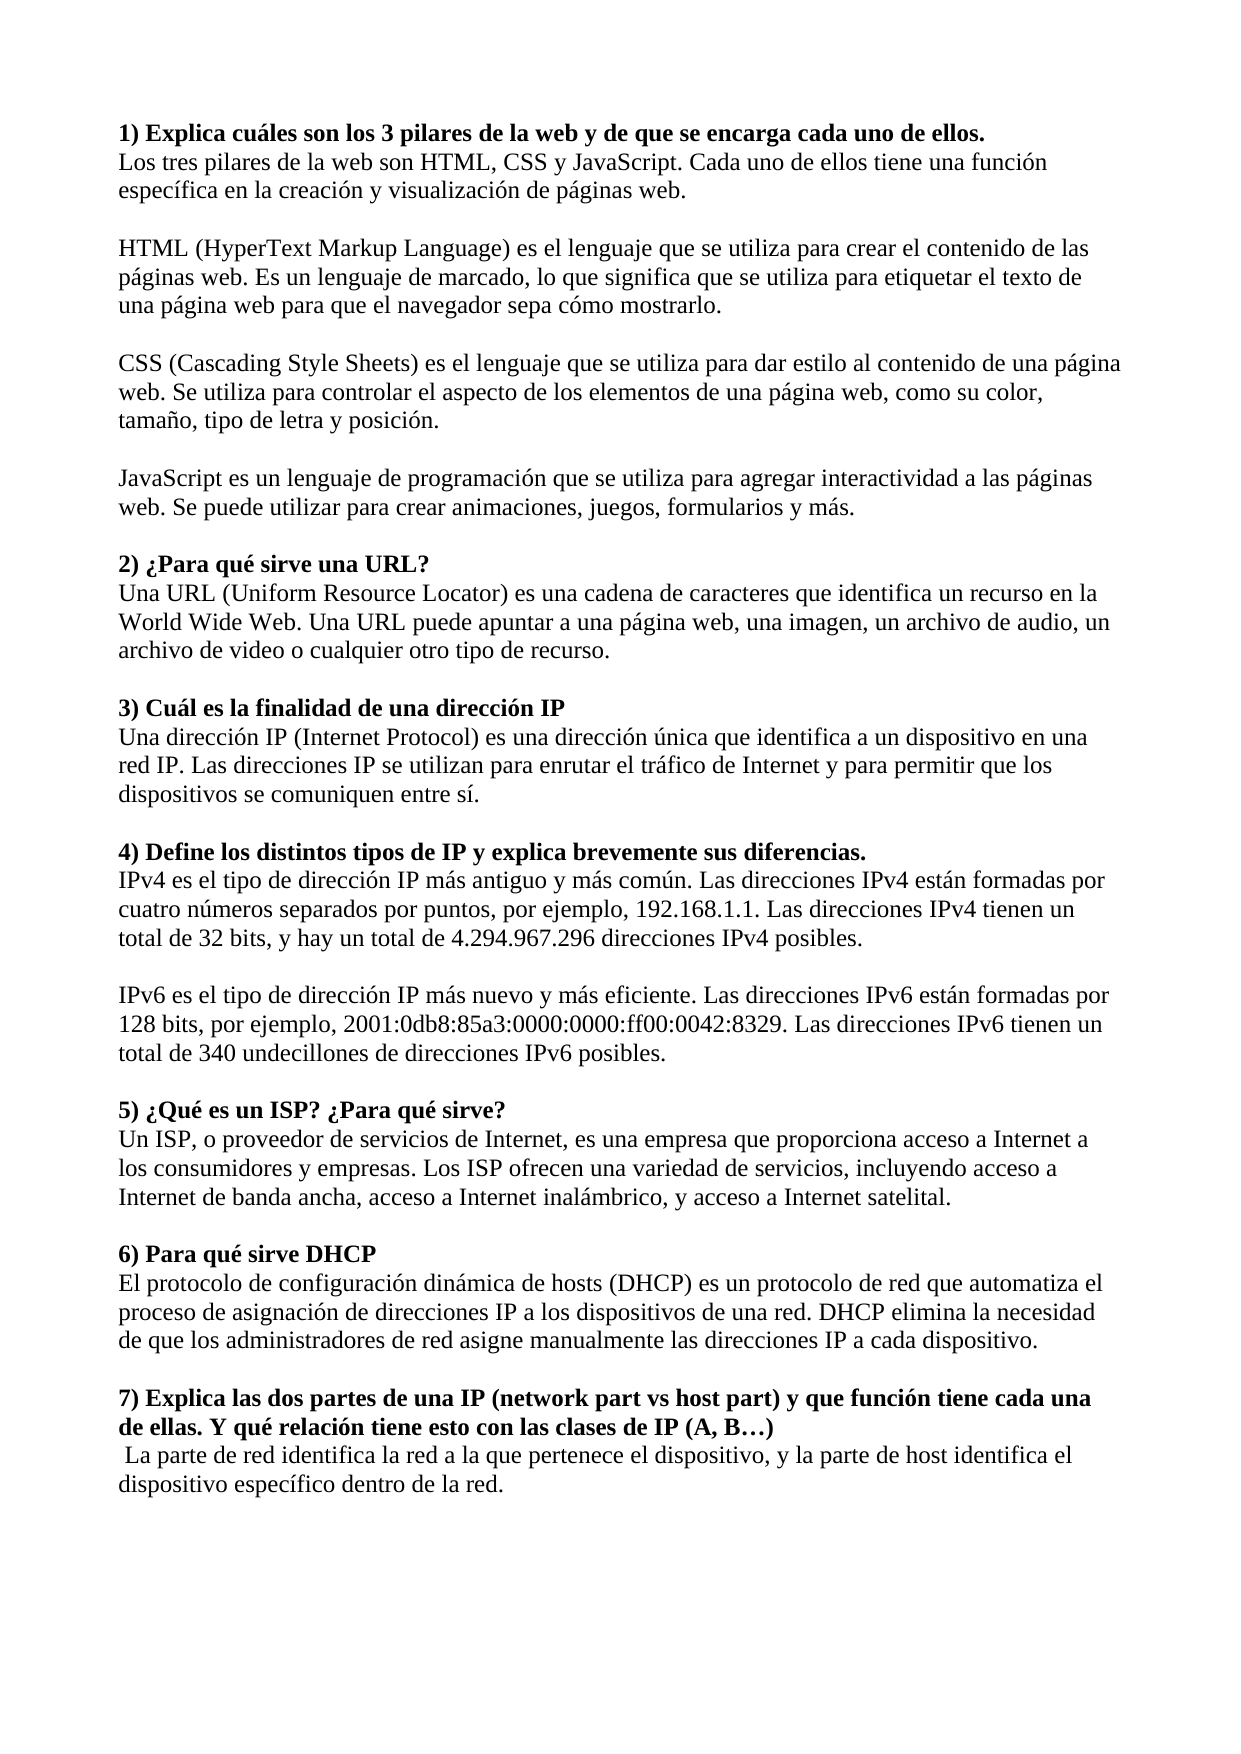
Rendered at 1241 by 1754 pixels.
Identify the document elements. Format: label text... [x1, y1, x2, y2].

text 3) Cuál es la finalidad de una dirección IP [118, 693, 1122, 722]
text IPv6 es el tipo de dirección IP más nuevo y más eficiente. Las direcciones IPv6 están formadas por 128 bits, por ejemplo, 2001:0db8:85a3:0000:0000:ff00:0042:8329. Las direcciones IPv6 tienen un total de 340 undecillones de direcciones IPv6 posibles. [118, 981, 1122, 1067]
text Una URL (Uniform Resource Locator) es una cadena de caracteres que identifica un recurso en la World Wide Web. Una URL puede apuntar a una página web, una imagen, un archivo de audio, un archivo de video o cualquier otro tipo de recurso. [118, 578, 1122, 664]
text HTML (HyperText Markup Language) es el lenguaje que se utiliza para crear el contenido de las páginas web. Es un lenguaje de marcado, lo que significa que se utiliza para etiquetar el texto de una página web para que el navegador sepa cómo mostrarlo. [118, 233, 1122, 319]
text Los tres pilares de la web son HTML, CSS y JavaScript. Cada uno de ellos tiene una función específica en la creación y visualización de páginas web. [118, 147, 1122, 204]
text 5) ¿Qué es un ISP? ¿Para qué sirve? [118, 1096, 1122, 1124]
text 4) Define los distintos tipos de IP y explica brevemente sus diferencias. [118, 837, 1122, 866]
text La parte de red identifica la red a la que pertenece el dispositivo, y la parte de host identifica el dispositivo específico dentro de la red. [118, 1441, 1122, 1498]
text 1) Explica cuáles son los 3 pilares de la web y de que se encarga cada uno de ellos. [118, 118, 1122, 147]
text Una dirección IP (Internet Protocol) es una dirección única que identifica a un dispositivo en una red IP. Las direcciones IP se utilizan para enrutar el tráfico de Internet y para permitir que los dispositivos se comuniquen entre sí. [118, 722, 1122, 808]
text 7) Explica las dos partes de una IP (network part vs host part) y que función tiene cada una de ellas. Y qué relación tiene esto con las clases de IP (A, B…) [118, 1383, 1122, 1441]
text IPv4 es el tipo de dirección IP más antiguo y más común. Las direcciones IPv4 están formadas por cuatro números separados por puntos, por ejemplo, 192.168.1.1. Las direcciones IPv4 tienen un total de 32 bits, y hay un total de 4.294.967.296 direcciones IPv4 posibles. [118, 866, 1122, 952]
text CSS (Cascading Style Sheets) es el lenguaje que se utiliza para dar estilo al contenido de una página web. Se utiliza para controlar el aspecto de los elementos de una página web, como su color, tamaño, tipo de letra y posición. [118, 348, 1122, 434]
text 2) ¿Para qué sirve una URL? [118, 549, 1122, 578]
text 6) Para qué sirve DHCP [118, 1239, 1122, 1268]
text El protocolo de configuración dinámica de hosts (DHCP) es un protocolo de red que automatiza el proceso de asignación de direcciones IP a los dispositivos de una red. DHCP elimina la necesidad de que los administradores de red asigne manualmente las direcciones IP a cada dispositivo. [118, 1268, 1122, 1354]
text JavaScript es un lenguaje de programación que se utiliza para agregar interactividad a las páginas web. Se puede utilizar para crear animaciones, juegos, formularios y más. [118, 463, 1122, 521]
text Un ISP, o proveedor de servicios de Internet, es una empresa que proporciona acceso a Internet a los consumidores y empresas. Los ISP ofrecen una variedad de servicios, incluyendo acceso a Internet de banda ancha, acceso a Internet inalámbrico, y acceso a Internet satelital. [118, 1124, 1122, 1211]
